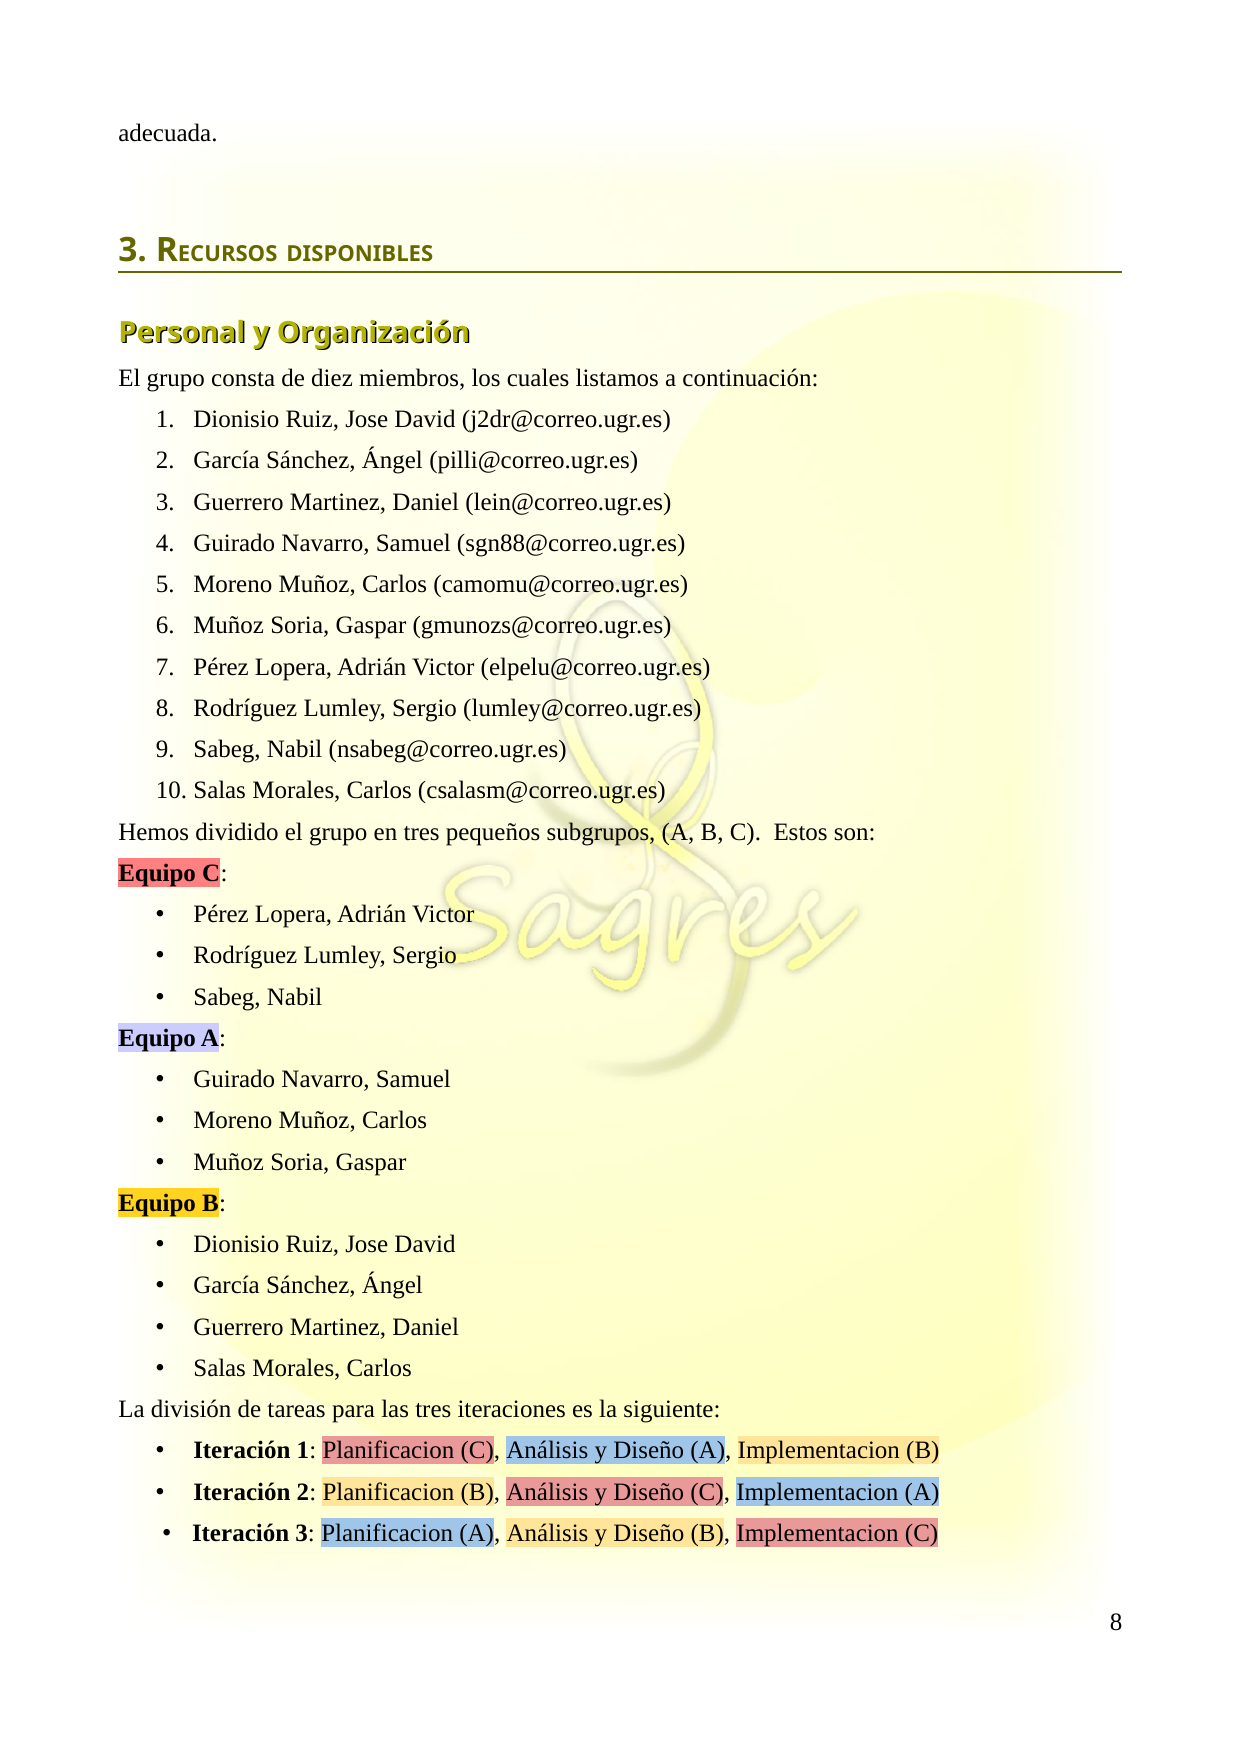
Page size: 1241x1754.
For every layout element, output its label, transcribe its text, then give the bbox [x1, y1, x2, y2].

list Pérez Lopera, Adrián Victor [156, 899, 1122, 928]
text Equipo C: [118, 858, 1122, 887]
list Guirado Navarro, Samuel (sgn88@correo.ugr.es) [156, 528, 1122, 557]
list Moreno Muñoz, Carlos (camomu@correo.ugr.es) [156, 569, 1122, 598]
picture [118, 1052, 1122, 1188]
list Muñoz Soria, Gaspar (gmunozs@correo.ugr.es) [156, 611, 1122, 639]
picture [118, 392, 1122, 817]
picture [118, 1217, 1122, 1394]
list Salas Morales, Carlos [156, 1353, 1122, 1382]
text Hemos dividido el grupo en tres pequeños subgrupos, (A, B, C). Estos son: [118, 817, 1122, 846]
list Iteración 3: Planificacion (A), Análisis y Diseño (B), Implementacion (C) [162, 1518, 1122, 1547]
picture [118, 846, 1122, 858]
picture [118, 147, 1122, 226]
list Salas Morales, Carlos (csalasm@correo.ugr.es) [156, 776, 1122, 804]
list Iteración 1: Planificacion (C), Análisis y Diseño (A), Implementacion (B) [156, 1436, 1122, 1464]
list Rodríguez Lumley, Sergio [156, 941, 1122, 969]
text Equipo A: [118, 1023, 1122, 1052]
list García Sánchez, Ángel [156, 1271, 1122, 1299]
list Guerrero Martinez, Daniel [156, 1312, 1122, 1341]
list García Sánchez, Ángel (pilli@correo.ugr.es) [156, 446, 1122, 474]
text Equipo B: [118, 1188, 1122, 1217]
list Guirado Navarro, Samuel [156, 1064, 1122, 1093]
picture [118, 351, 1122, 363]
text La división de tareas para las tres iteraciones es la siguiente: [118, 1394, 1122, 1423]
list Sabeg, Nabil [156, 982, 1122, 1011]
list Moreno Muñoz, Carlos [156, 1106, 1122, 1134]
list Dionisio Ruiz, Jose David [156, 1229, 1122, 1258]
subtitle 3. Recursos disponibles [118, 226, 1122, 271]
picture [118, 887, 1122, 1023]
picture [118, 273, 1122, 311]
list Guerrero Martinez, Daniel (lein@correo.ugr.es) [156, 487, 1122, 516]
list Iteración 2: Planificacion (B), Análisis y Diseño (C), Implementacion (A) [156, 1477, 1122, 1506]
text El grupo consta de diez miembros, los cuales listamos a continuación: [118, 363, 1122, 392]
list Rodríguez Lumley, Sergio (lumley@correo.ugr.es) [156, 693, 1122, 722]
list Pérez Lopera, Adrián Victor (elpelu@correo.ugr.es) [156, 652, 1122, 681]
picture [118, 1423, 1122, 1636]
list Dionisio Ruiz, Jose David (j2dr@correo.ugr.es) [156, 404, 1122, 433]
subtitle Personal y Organización [118, 311, 1122, 351]
list Muñoz Soria, Gaspar [156, 1147, 1122, 1176]
list Sabeg, Nabil (nsabeg@correo.ugr.es) [156, 734, 1122, 763]
text adecuada. [118, 118, 1122, 147]
